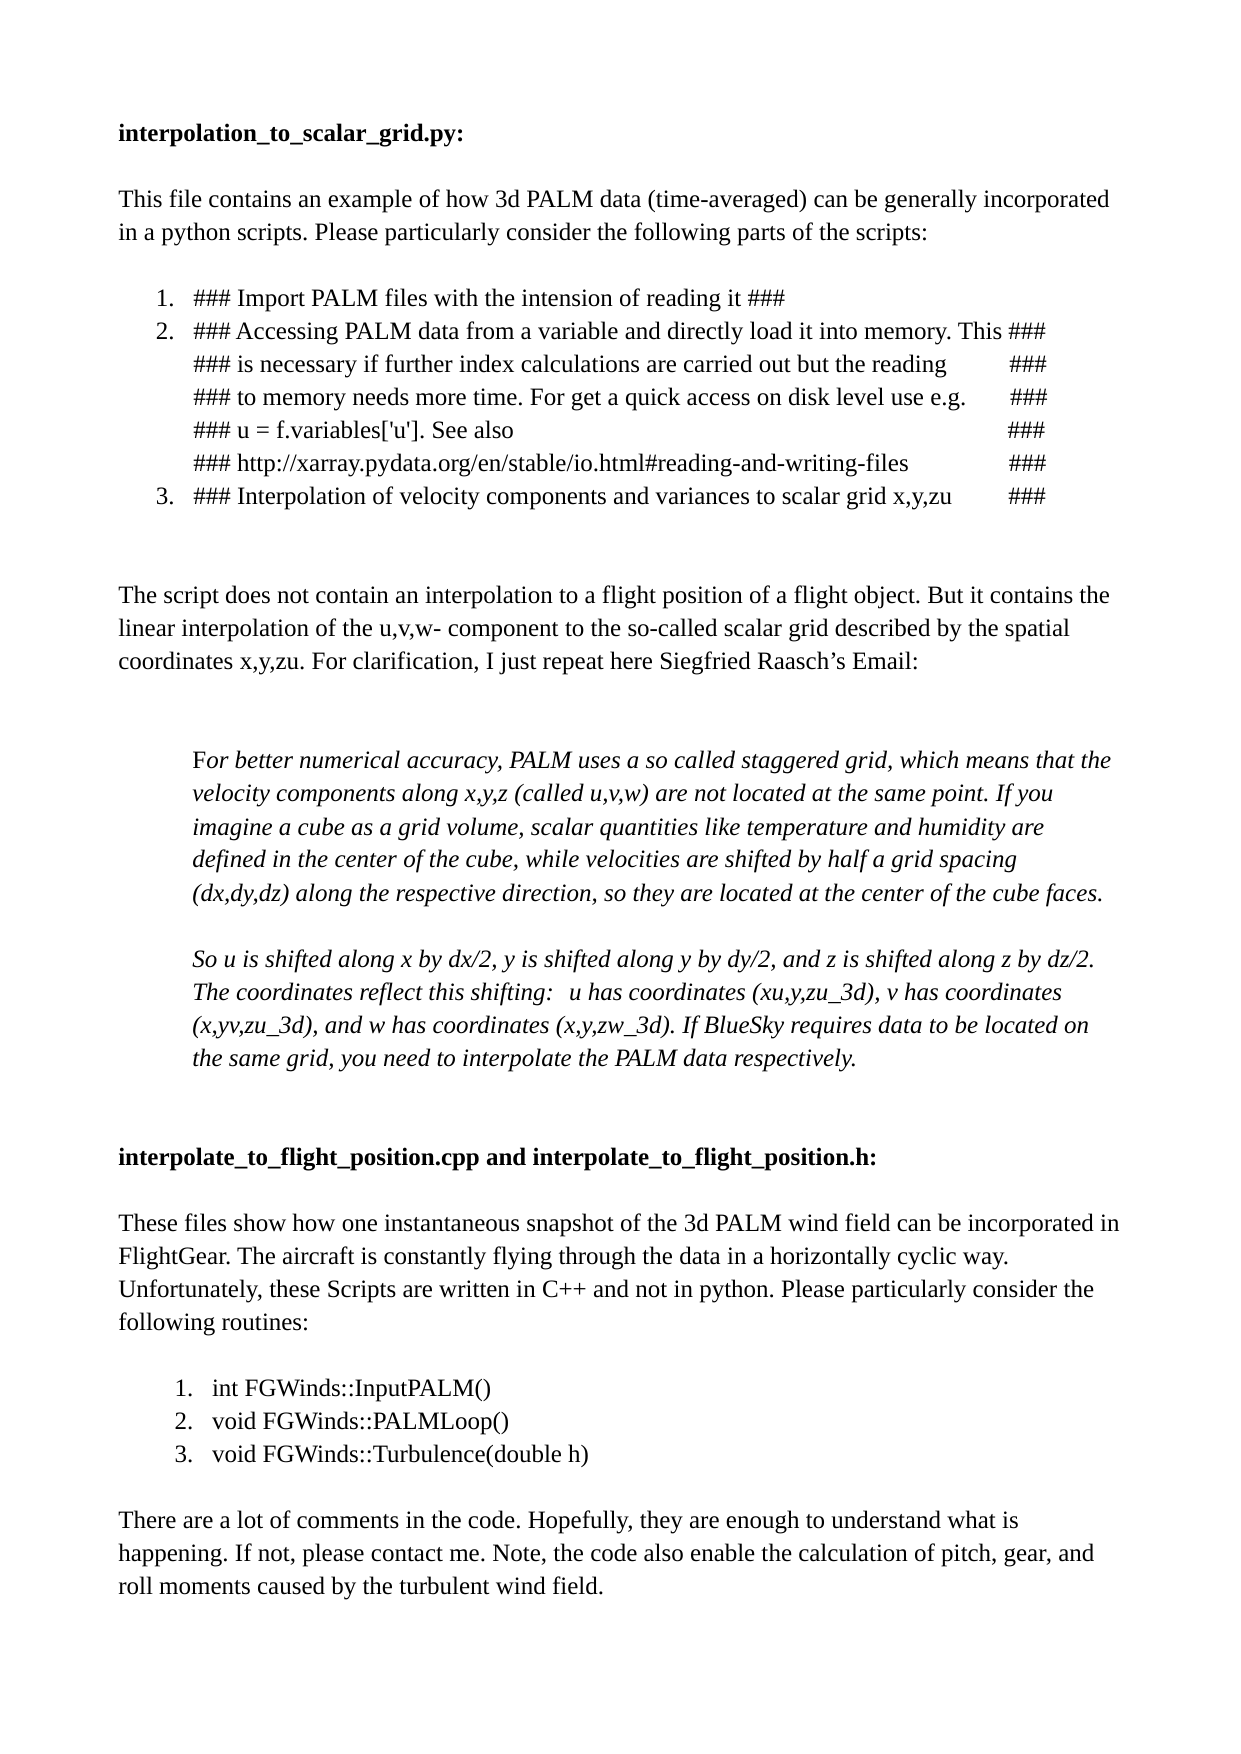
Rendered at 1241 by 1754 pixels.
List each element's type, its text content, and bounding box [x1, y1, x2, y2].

text This file contains an example of how 3d PALM data (time-averaged) can be generally incorporated in a python scripts. Please particularly consider the following parts of the scripts: [118, 184, 1122, 246]
list ### u = f.variables['u']. See also ### [156, 415, 1122, 444]
list void FGWinds::Turbulence(double h) [174, 1439, 1122, 1468]
list ### Accessing PALM data from a variable and directly load it into memory. This ### [156, 316, 1122, 345]
list ### Import PALM files with the intension of reading it ### [156, 283, 1122, 312]
list ### Interpolation of velocity components and variances to scalar grid x,y,zu ### [156, 481, 1122, 510]
list ### to memory needs more time. For get a quick access on disk level use e.g. ### [156, 382, 1122, 411]
text The script does not contain an interpolation to a flight position of a flight object. But it contains the linear interpolation of the u,v,w- component to the so-called scalar grid described by the spatial coordinates x,y,zu. For clarification, I just repeat here Siegfried Raasch’s Email: [118, 547, 1122, 675]
text There are a lot of comments in the code. Hopefully, they are enough to understand what is happening. If not, please contact me. Note, the code also enable the calculation of pitch, gear, and roll moments caused by the turbulent wind field. [118, 1505, 1122, 1600]
text interpolate_to_flight_position.cpp and interpolate_to_flight_position.h: [118, 1142, 1122, 1171]
text interpolation_to_scalar_grid.py: [118, 118, 1122, 147]
list ### is necessary if further index calculations are carried out but the reading ### [156, 349, 1122, 378]
text These files show how one instantaneous snapshot of the 3d PALM wind field can be incorporated in FlightGear. The aircraft is constantly flying through the data in a horizontally cyclic way. Unfortunately, these Scripts are written in C++ and not in python. Please particularly consider the following routines: [118, 1208, 1122, 1336]
list ### http://xarray.pydata.org/en/stable/io.html#reading-and-writing-files ### [156, 448, 1122, 477]
list int FGWinds::InputPALM() [174, 1373, 1122, 1402]
text For better numerical accuracy, PALM uses a so called staggered grid, which means that the velocity components along x,y,z (called u,v,w) are not located at the same point. If you imagine a cube as a grid volume, scalar quantities like temperature and humidity are defined in the center of the cube, while velocities are shifted by half a grid spacing (dx,dy,dz) along the respective direction, so they are located at the center of the cube faces. So u is shifted along x by dx/2, y is shifted along y by dy/2, and z is shifted along z by dz/2. The coordinates reflect this shifting: u has coordinates (xu,y,zu_3d), v has coordinates (x,yv,zu_3d), and w has coordinates (x,y,zw_3d). If BlueSky requires data to be located on the same grid, you need to interpolate the PALM data respectively. [192, 712, 1122, 1071]
list void FGWinds::PALMLoop() [174, 1406, 1122, 1435]
